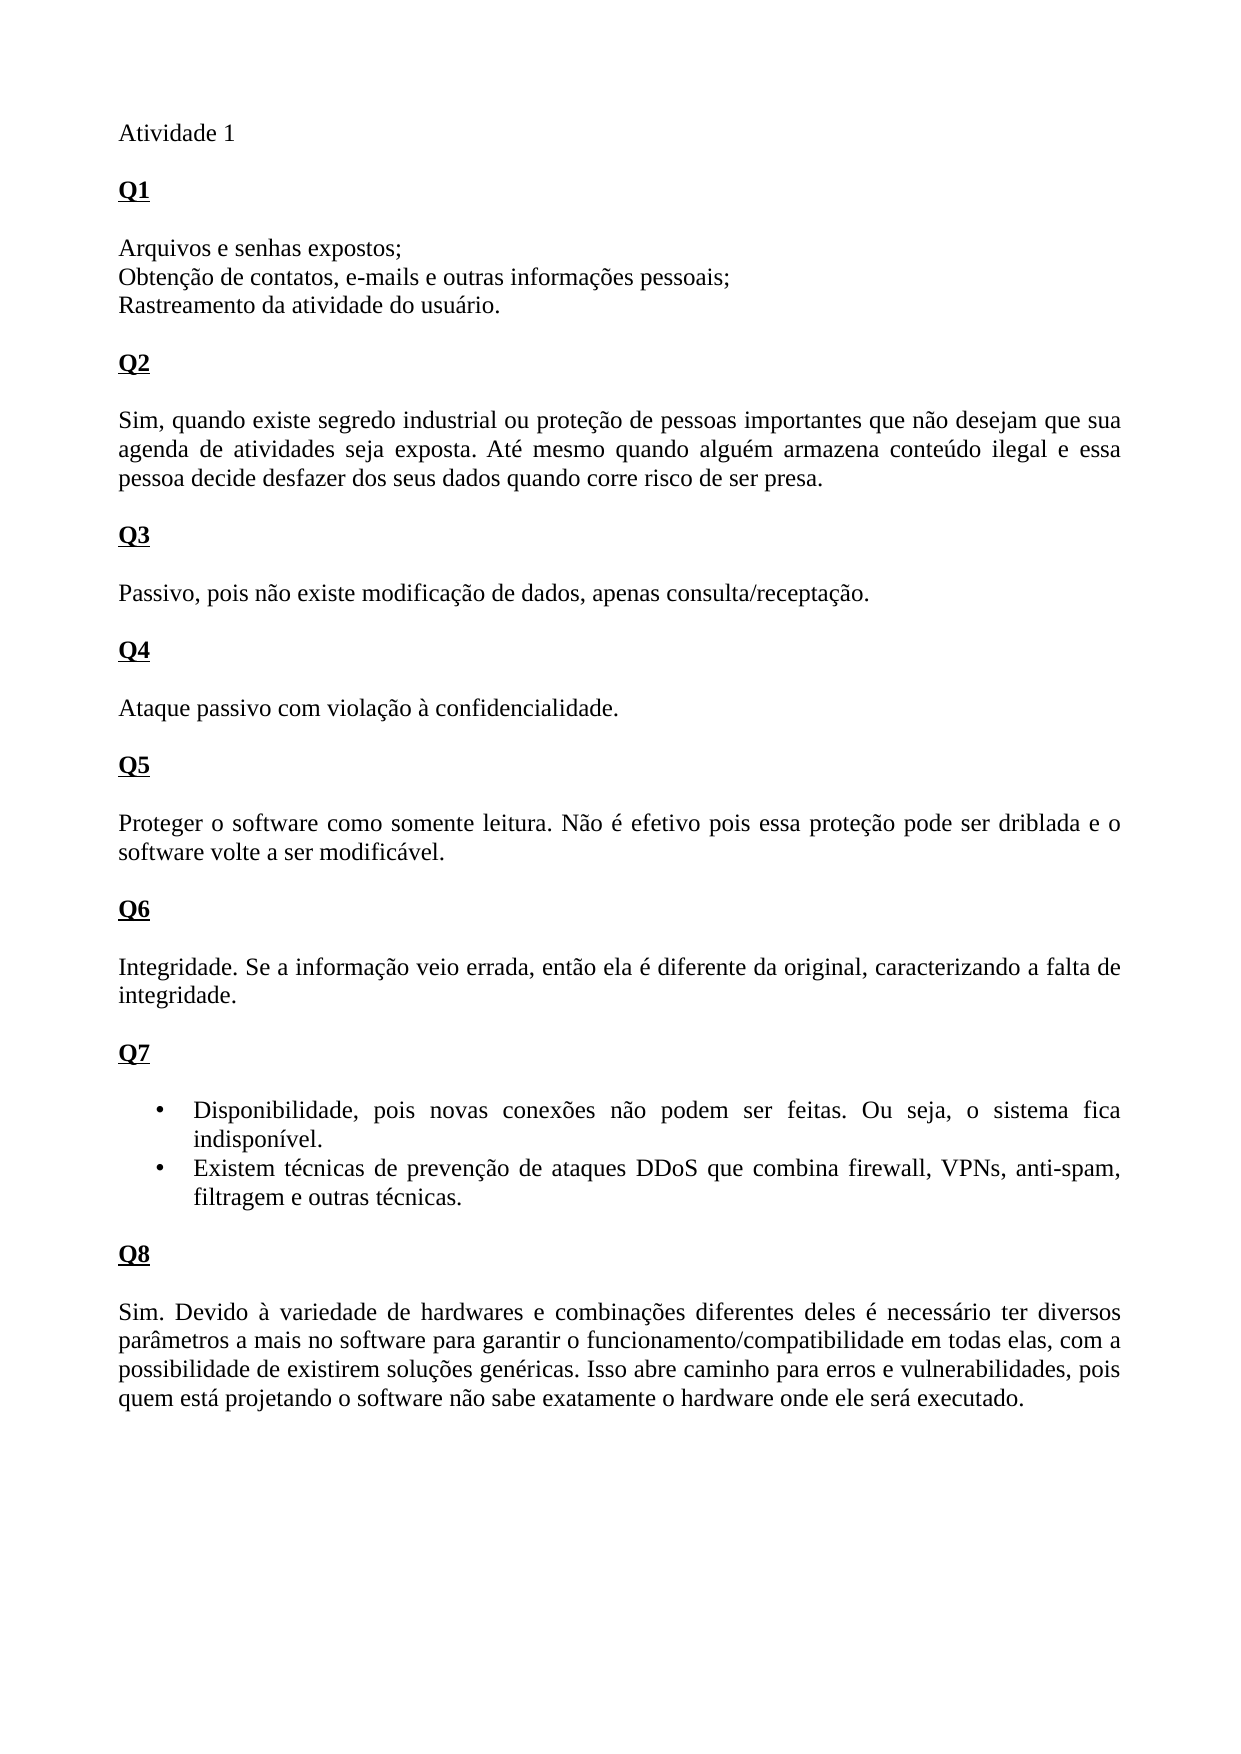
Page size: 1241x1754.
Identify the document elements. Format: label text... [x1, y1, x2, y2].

text Q1 [118, 176, 1122, 204]
text Q5 [118, 751, 1122, 779]
text Rastreamento da atividade do usuário. [118, 291, 1122, 319]
text Q3 [118, 521, 1122, 549]
text Arquivos e senhas expostos; [118, 233, 1122, 262]
text Q7 [118, 1038, 1122, 1067]
text Proteger o software como somente leitura. Não é efetivo pois essa proteção pode ser driblada e o software volte a ser modificável. [118, 808, 1122, 866]
list Existem técnicas de prevenção de ataques DDoS que combina firewall, VPNs, anti-spam, filtragem e outras técnicas. [156, 1153, 1122, 1211]
text Sim. Devido à variedade de hardwares e combinações diferentes deles é necessário ter diversos parâmetros a mais no software para garantir o funcionamento/compatibilidade em todas elas, com a possibilidade de existirem soluções genéricas. Isso abre caminho para erros e vulnerabilidades, pois quem está projetando o software não sabe exatamente o hardware onde ele será executado. [118, 1297, 1122, 1412]
text Sim, quando existe segredo industrial ou proteção de pessoas importantes que não desejam que sua agenda de atividades seja exposta. Até mesmo quando alguém armazena conteúdo ilegal e essa pessoa decide desfazer dos seus dados quando corre risco de ser presa. [118, 406, 1122, 492]
text Ataque passivo com violação à confidencialidade. [118, 693, 1122, 722]
text Obtenção de contatos, e-mails e outras informações pessoais; [118, 262, 1122, 291]
text Q4 [118, 636, 1122, 664]
list Disponibilidade, pois novas conexões não podem ser feitas. Ou seja, o sistema fica indisponível. [156, 1096, 1122, 1153]
text Atividade 1 [118, 118, 1122, 147]
text Integridade. Se a informação veio errada, então ela é diferente da original, caracterizando a falta de integridade. [118, 952, 1122, 1009]
text Passivo, pois não existe modificação de dados, apenas consulta/receptação. [118, 578, 1122, 607]
text Q8 [118, 1239, 1122, 1268]
text Q2 [118, 348, 1122, 377]
text Q6 [118, 894, 1122, 923]
